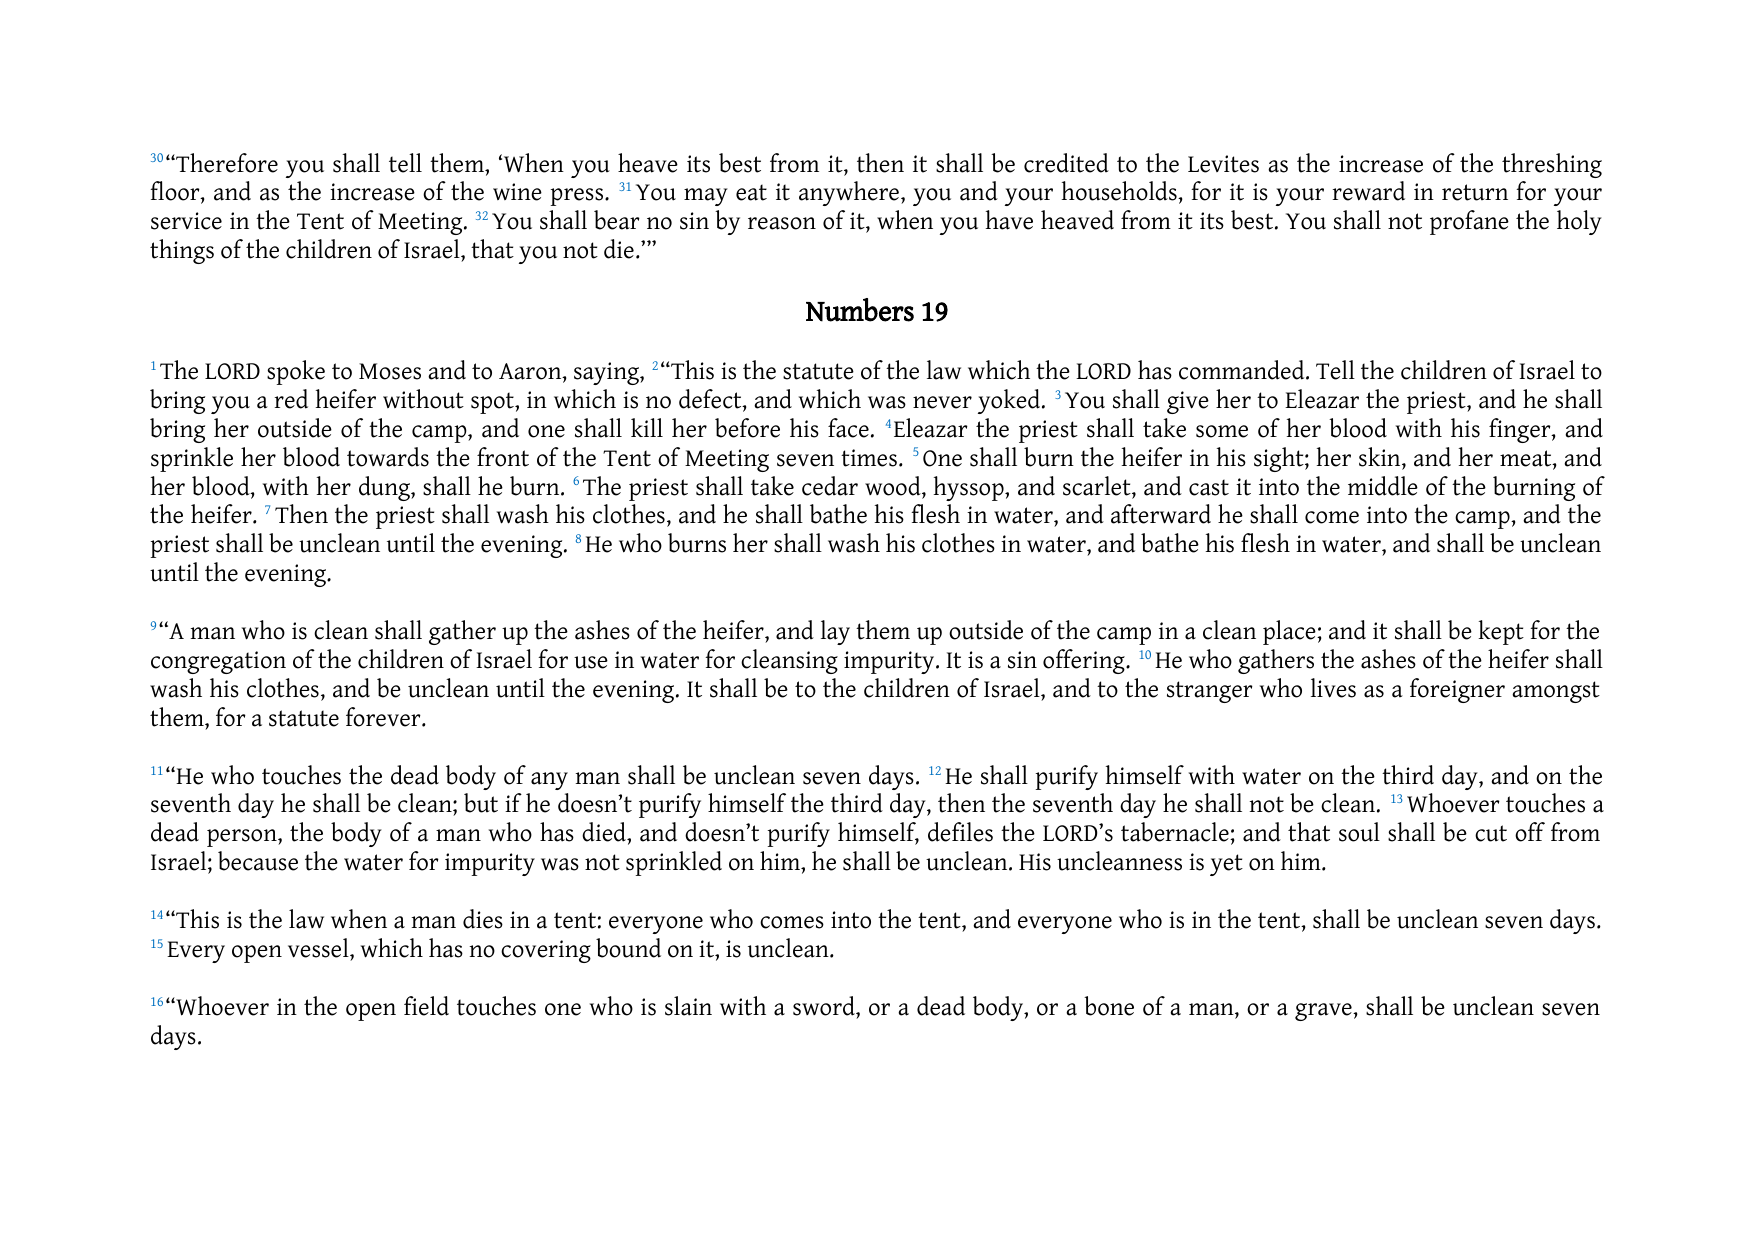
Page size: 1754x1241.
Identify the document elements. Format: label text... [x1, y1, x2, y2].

text 14 “This is the law when a man dies in a tent: everyone who comes into the tent, and everyone who is in the tent, shall be unclean seven days. 15 Every open vessel, which has no covering bound on it, is unclean. [150, 907, 1604, 964]
text 1 The LORD spoke to Moses and to Aaron, saying, 2 “This is the statute of the law which the LORD has commanded. Tell the children of Israel to bring you a red heifer without spot, in which is no defect, and which was never yoked. 3 You shall give her to Eleazar the priest, and he shall bring her outside of the camp, and one shall kill her before his face. 4 Eleazar the priest shall take some of her blood with his finger, and sprinkle her blood towards the front of the Tent of Meeting seven times. 5 One shall burn the heifer in his sight; her skin, and her meat, and her blood, with her dung, shall he burn. 6 The priest shall take cedar wood, hyssop, and scarlet, and cast it into the middle of the burning of the heifer. 7 Then the priest shall wash his clothes, and he shall bathe his flesh in water, and afterward he shall come into the camp, and the priest shall be unclean until the evening. 8 He who burns her shall wash his clothes in water, and bathe his flesh in water, and shall be unclean until the evening. [150, 357, 1604, 588]
text 16 “Whoever in the open field touches one who is slain with a sword, or a dead body, or a bone of a man, or a grave, shall be unclean seven days. [150, 993, 1604, 1051]
text 11 “He who touches the dead body of any man shall be unclean seven days. 12 He shall purify himself with water on the third day, and on the seventh day he shall be clean; but if he doesn’t purify himself the third day, then the seventh day he shall not be clean. 13 Whoever touches a dead person, the body of a man who has died, and doesn’t purify himself, defiles the LORD’s tabernacle; and that soul shall be cut off from Israel; because the water for impurity was not sprinkled on him, he shall be unclean. His uncleanness is yet on him. [150, 762, 1604, 877]
text 9 “A man who is clean shall gather up the ashes of the heifer, and lay them up outside of the camp in a clean place; and it shall be kept for the congregation of the children of Israel for use in water for cleansing impurity. It is a sin offering. 10 He who gathers the ashes of the heifer shall wash his clothes, and be unclean until the evening. It shall be to the children of Israel, and to the stranger who lives as a foreigner amongst them, for a statute forever. [150, 617, 1604, 733]
text Numbers 19 [150, 294, 1604, 328]
text 30 “Therefore you shall tell them, ‘When you heave its best from it, then it shall be credited to the Levites as the increase of the threshing floor, and as the increase of the wine press. 31 You may eat it anywhere, you and your households, for it is your reward in return for your service in the Tent of Meeting. 32 You shall bear no sin by reason of it, when you have heaved from it its best. You shall not profane the holy things of the children of Israel, that you not die.’” [150, 150, 1604, 265]
